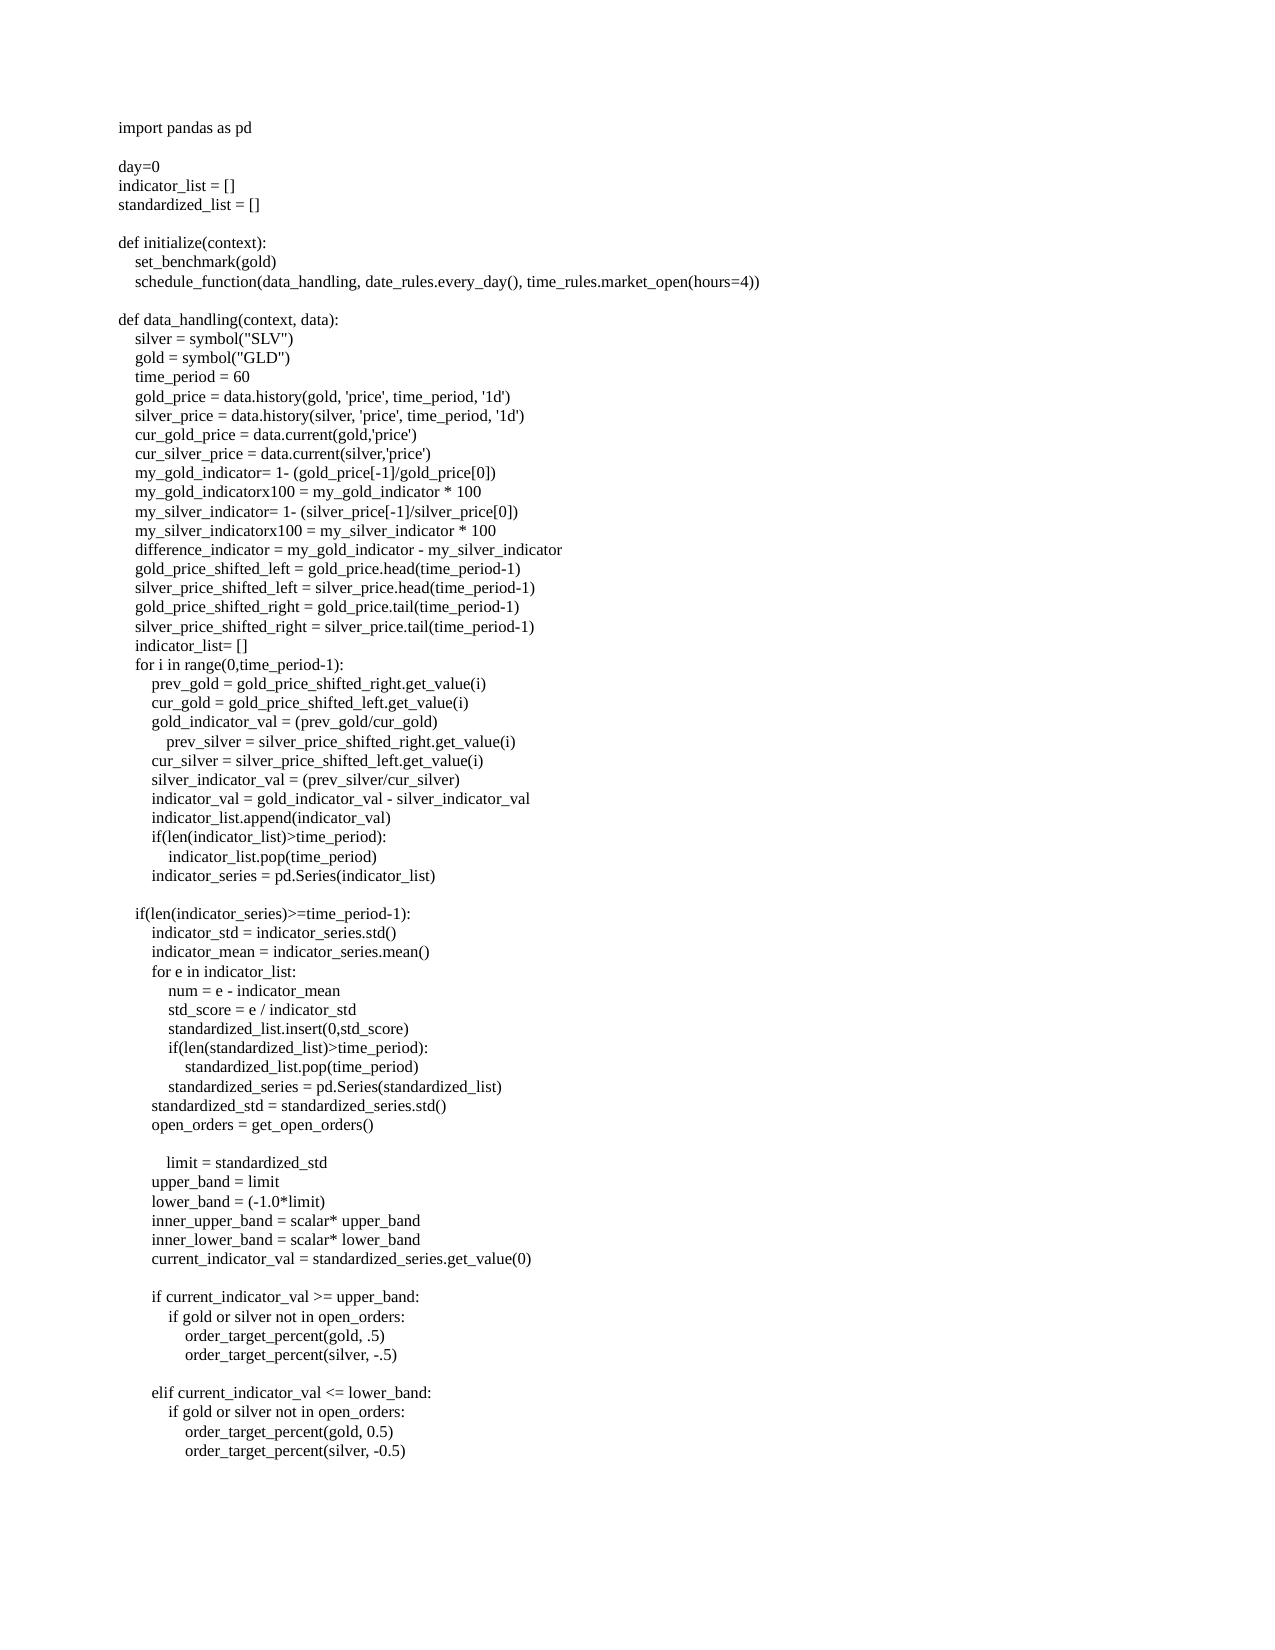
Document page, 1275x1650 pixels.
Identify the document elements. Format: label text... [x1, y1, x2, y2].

text indicator_list.pop(time_period) [118, 846, 1157, 866]
text order_target_percent(silver, -.5) [118, 1345, 1157, 1364]
text prev_silver = silver_price_shifted_right.get_value(i) [118, 731, 1157, 751]
text standardized_list.insert(0,std_score) [118, 1019, 1157, 1038]
text silver_price_shifted_left = silver_price.head(time_period-1) [118, 578, 1157, 597]
text import pandas as pd [118, 118, 1157, 137]
text standardized_list = [] [118, 195, 1157, 214]
text time_period = 60 [118, 367, 1157, 386]
text indicator_list.append(indicator_val) [118, 808, 1157, 827]
text if(len(indicator_list)>time_period): [118, 827, 1157, 846]
text my_silver_indicator= 1- (silver_price[-1]/silver_price[0]) [118, 501, 1157, 521]
text gold_price = data.history(gold, 'price', time_period, '1d') [118, 386, 1157, 406]
text cur_gold_price = data.current(gold,'price') [118, 425, 1157, 444]
text gold_price_shifted_right = gold_price.tail(time_period-1) [118, 597, 1157, 616]
text lower_band = (-1.0*limit) [118, 1191, 1157, 1211]
text silver_price_shifted_right = silver_price.tail(time_period-1) [118, 616, 1157, 636]
text indicator_std = indicator_series.std() [118, 923, 1157, 942]
text standardized_series = pd.Series(standardized_list) [118, 1076, 1157, 1096]
text num = e - indicator_mean [118, 981, 1157, 1000]
text inner_lower_band = scalar* lower_band [118, 1230, 1157, 1249]
text if gold or silver not in open_orders: [118, 1306, 1157, 1326]
text def data_handling(context, data): [118, 310, 1157, 329]
text schedule_function(data_handling, date_rules.every_day(), time_rules.market_open(hours=4)) [118, 271, 1157, 291]
text day=0 [118, 156, 1157, 176]
text for e in indicator_list: [118, 961, 1157, 981]
text indicator_series = pd.Series(indicator_list) [118, 866, 1157, 885]
text silver_price = data.history(silver, 'price', time_period, '1d') [118, 406, 1157, 425]
text cur_gold = gold_price_shifted_left.get_value(i) [118, 693, 1157, 712]
text open_orders = get_open_orders() [118, 1115, 1157, 1134]
text if current_indicator_val >= upper_band: [118, 1287, 1157, 1306]
text set_benchmark(gold) [118, 252, 1157, 271]
text order_target_percent(gold, 0.5) [118, 1421, 1157, 1441]
text my_silver_indicatorx100 = my_silver_indicator * 100 [118, 521, 1157, 540]
text indicator_mean = indicator_series.mean() [118, 942, 1157, 961]
text cur_silver = silver_price_shifted_left.get_value(i) [118, 751, 1157, 770]
text standardized_std = standardized_series.std() [118, 1096, 1157, 1115]
text indicator_val = gold_indicator_val - silver_indicator_val [118, 789, 1157, 808]
text silver_indicator_val = (prev_silver/cur_silver) [118, 770, 1157, 789]
text if(len(indicator_series)>=time_period-1): [118, 904, 1157, 923]
text my_gold_indicatorx100 = my_gold_indicator * 100 [118, 482, 1157, 501]
text cur_silver_price = data.current(silver,'price') [118, 444, 1157, 463]
text limit = standardized_std [118, 1153, 1157, 1172]
text std_score = e / indicator_std [118, 1000, 1157, 1019]
text elif current_indicator_val <= lower_band: [118, 1383, 1157, 1402]
text indicator_list = [] [118, 176, 1157, 195]
text silver = symbol("SLV") [118, 329, 1157, 348]
text gold_price_shifted_left = gold_price.head(time_period-1) [118, 559, 1157, 578]
text standardized_list.pop(time_period) [118, 1057, 1157, 1076]
text order_target_percent(gold, .5) [118, 1326, 1157, 1345]
text if(len(standardized_list)>time_period): [118, 1038, 1157, 1057]
text for i in range(0,time_period-1): [118, 655, 1157, 674]
text my_gold_indicator= 1- (gold_price[-1]/gold_price[0]) [118, 463, 1157, 482]
text order_target_percent(silver, -0.5) [118, 1441, 1157, 1460]
text prev_gold = gold_price_shifted_right.get_value(i) [118, 674, 1157, 693]
text if gold or silver not in open_orders: [118, 1402, 1157, 1421]
text indicator_list= [] [118, 636, 1157, 655]
text current_indicator_val = standardized_series.get_value(0) [118, 1249, 1157, 1268]
text inner_upper_band = scalar* upper_band [118, 1211, 1157, 1230]
text upper_band = limit [118, 1172, 1157, 1191]
text gold_indicator_val = (prev_gold/cur_gold) [118, 712, 1157, 731]
text def initialize(context): [118, 233, 1157, 252]
text gold = symbol("GLD") [118, 348, 1157, 367]
text difference_indicator = my_gold_indicator - my_silver_indicator [118, 540, 1157, 559]
